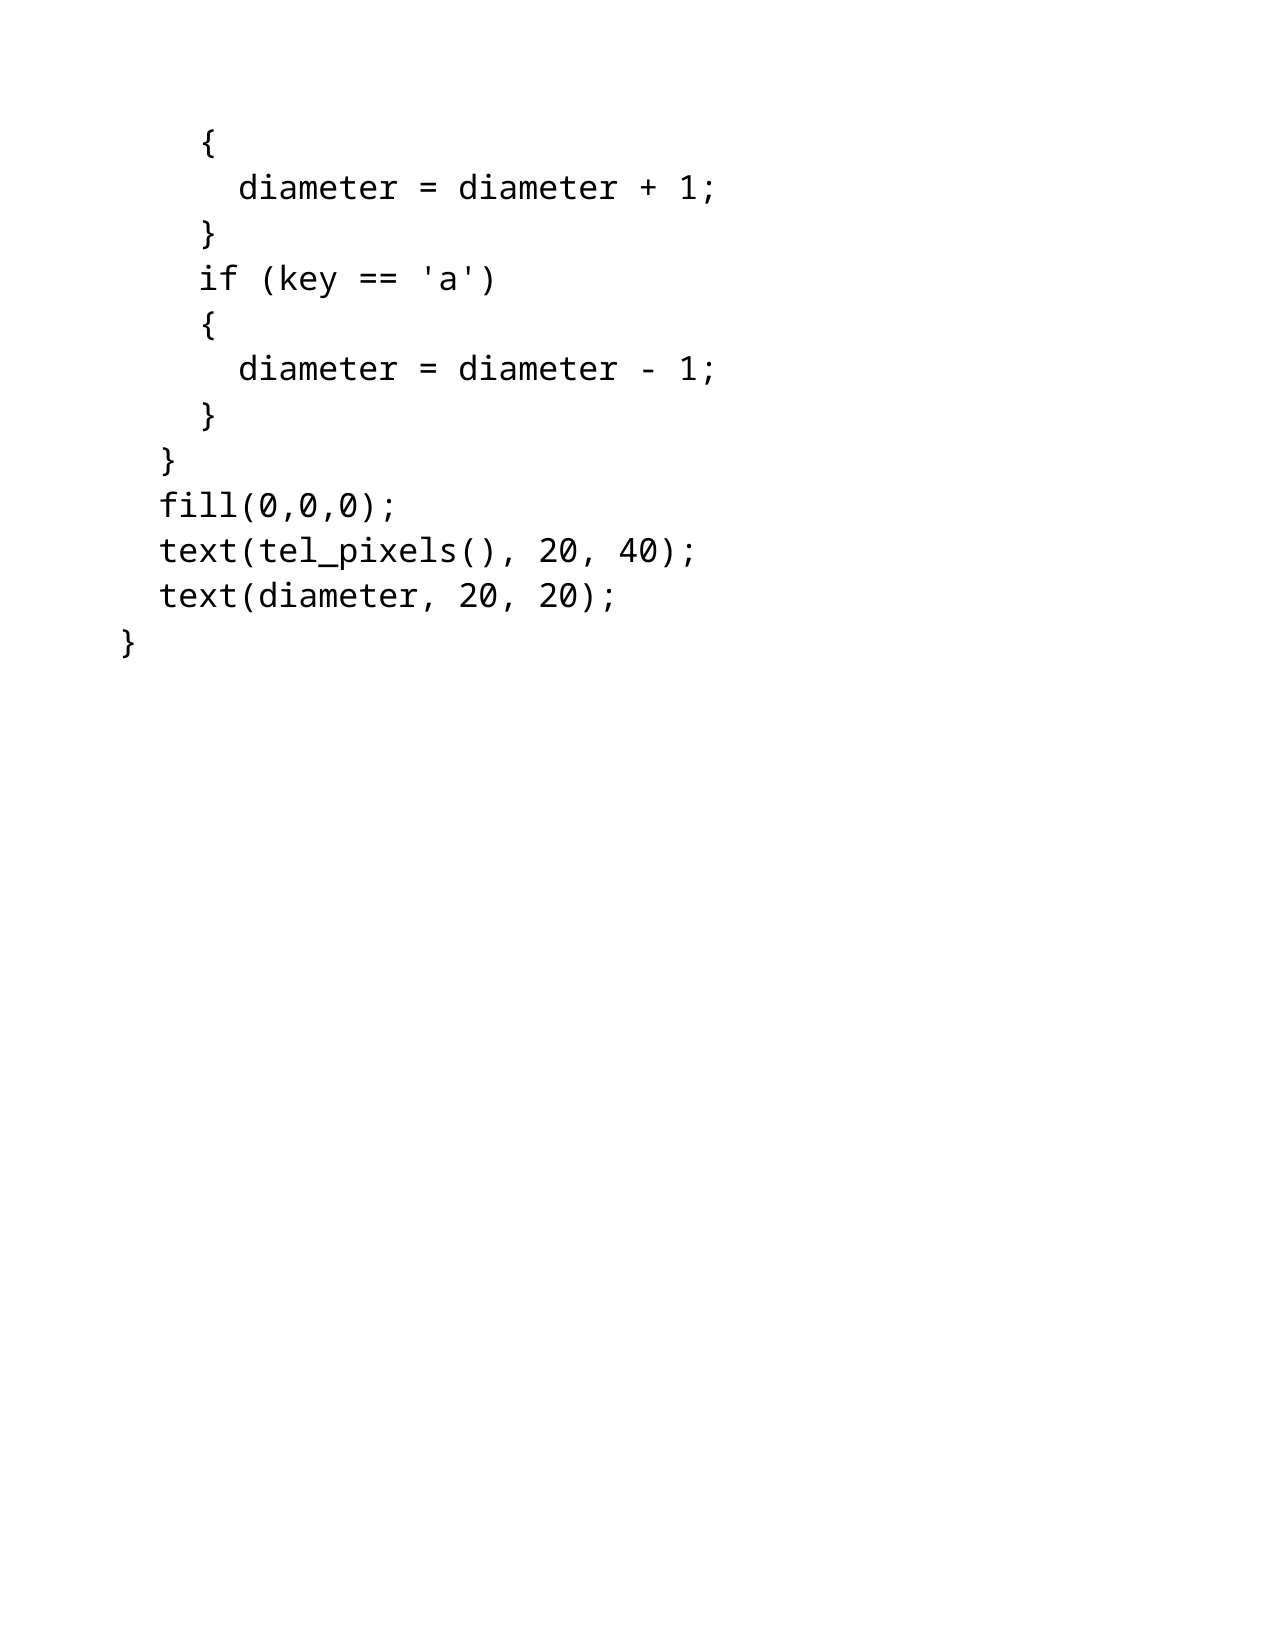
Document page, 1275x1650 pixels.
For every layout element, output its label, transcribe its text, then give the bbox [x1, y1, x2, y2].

text } [118, 209, 1157, 254]
text { [118, 300, 1157, 345]
text } [118, 618, 1157, 663]
text text(diameter, 20, 20); [118, 572, 1157, 618]
text fill(0,0,0); [118, 481, 1157, 527]
text if (key == 'a') [118, 254, 1157, 300]
text diameter = diameter + 1; [118, 163, 1157, 209]
text diameter = diameter - 1; [118, 345, 1157, 391]
text } [118, 436, 1157, 481]
text } [118, 391, 1157, 436]
text { [118, 118, 1157, 163]
text text(tel_pixels(), 20, 40); [118, 527, 1157, 572]
